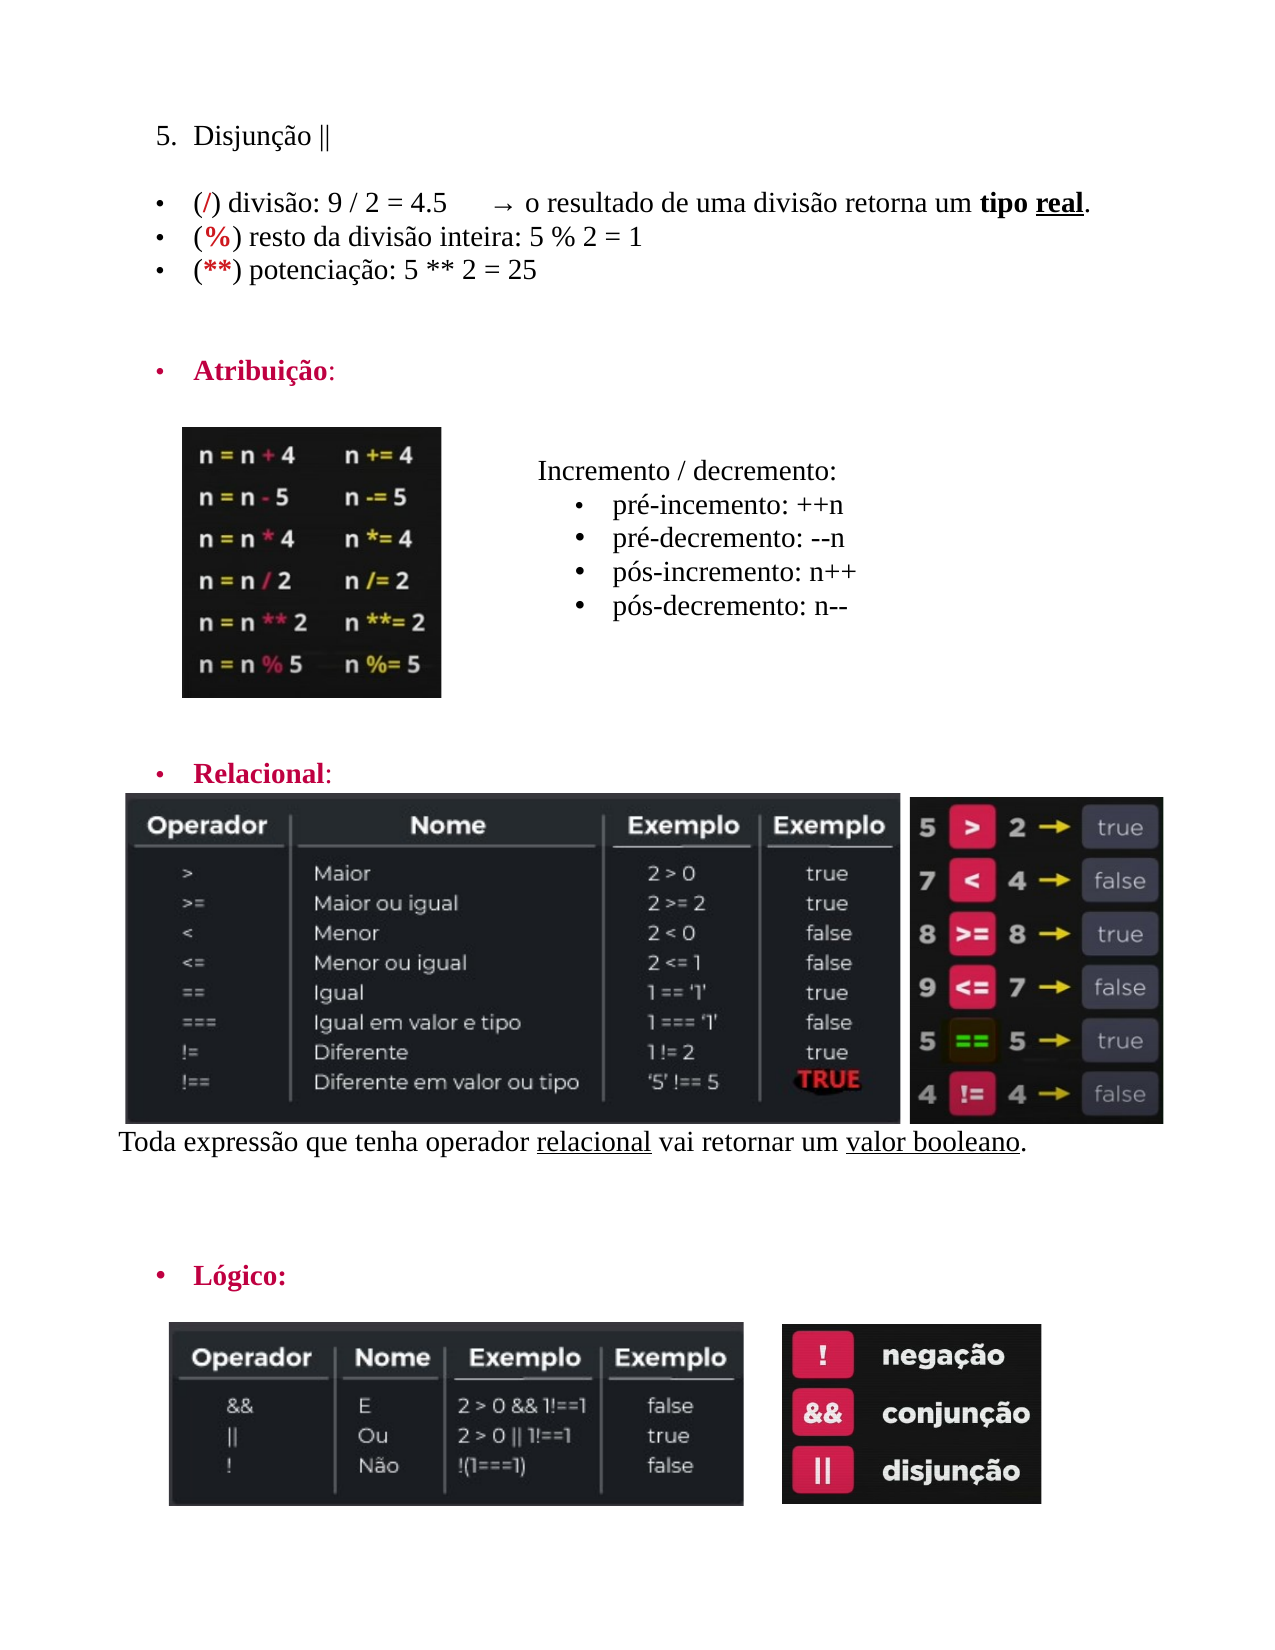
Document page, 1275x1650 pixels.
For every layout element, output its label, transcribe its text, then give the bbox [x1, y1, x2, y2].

list pós-incremento: n++ [575, 554, 1217, 588]
picture [125, 793, 901, 1124]
list pré-incemento: ++n [575, 487, 1217, 521]
list Disjunção || [156, 118, 1217, 152]
list (/) divisão: 9 / 2 = 4.5 → o resultado de uma divisão retorna um tipo real. [156, 185, 1217, 219]
list (**) potenciação: 5 ** 2 = 25 [156, 252, 1217, 286]
list Atribuição: [156, 353, 1217, 386]
list Relacional: [156, 756, 1217, 789]
text Toda expressão que tenha operador relacional vai retornar um valor booleano. [118, 856, 1211, 1157]
picture [782, 1324, 1042, 1504]
picture [168, 1322, 744, 1506]
text Incremento / decremento: [537, 453, 1217, 487]
list pós-decremento: n-- [575, 588, 1217, 622]
list Lógico: [156, 1258, 1217, 1291]
picture [182, 427, 442, 698]
list (%) resto da divisão inteira: 5 % 2 = 1 [156, 219, 1217, 252]
list pré-decremento: --n [575, 521, 1217, 554]
picture [909, 797, 1164, 1124]
